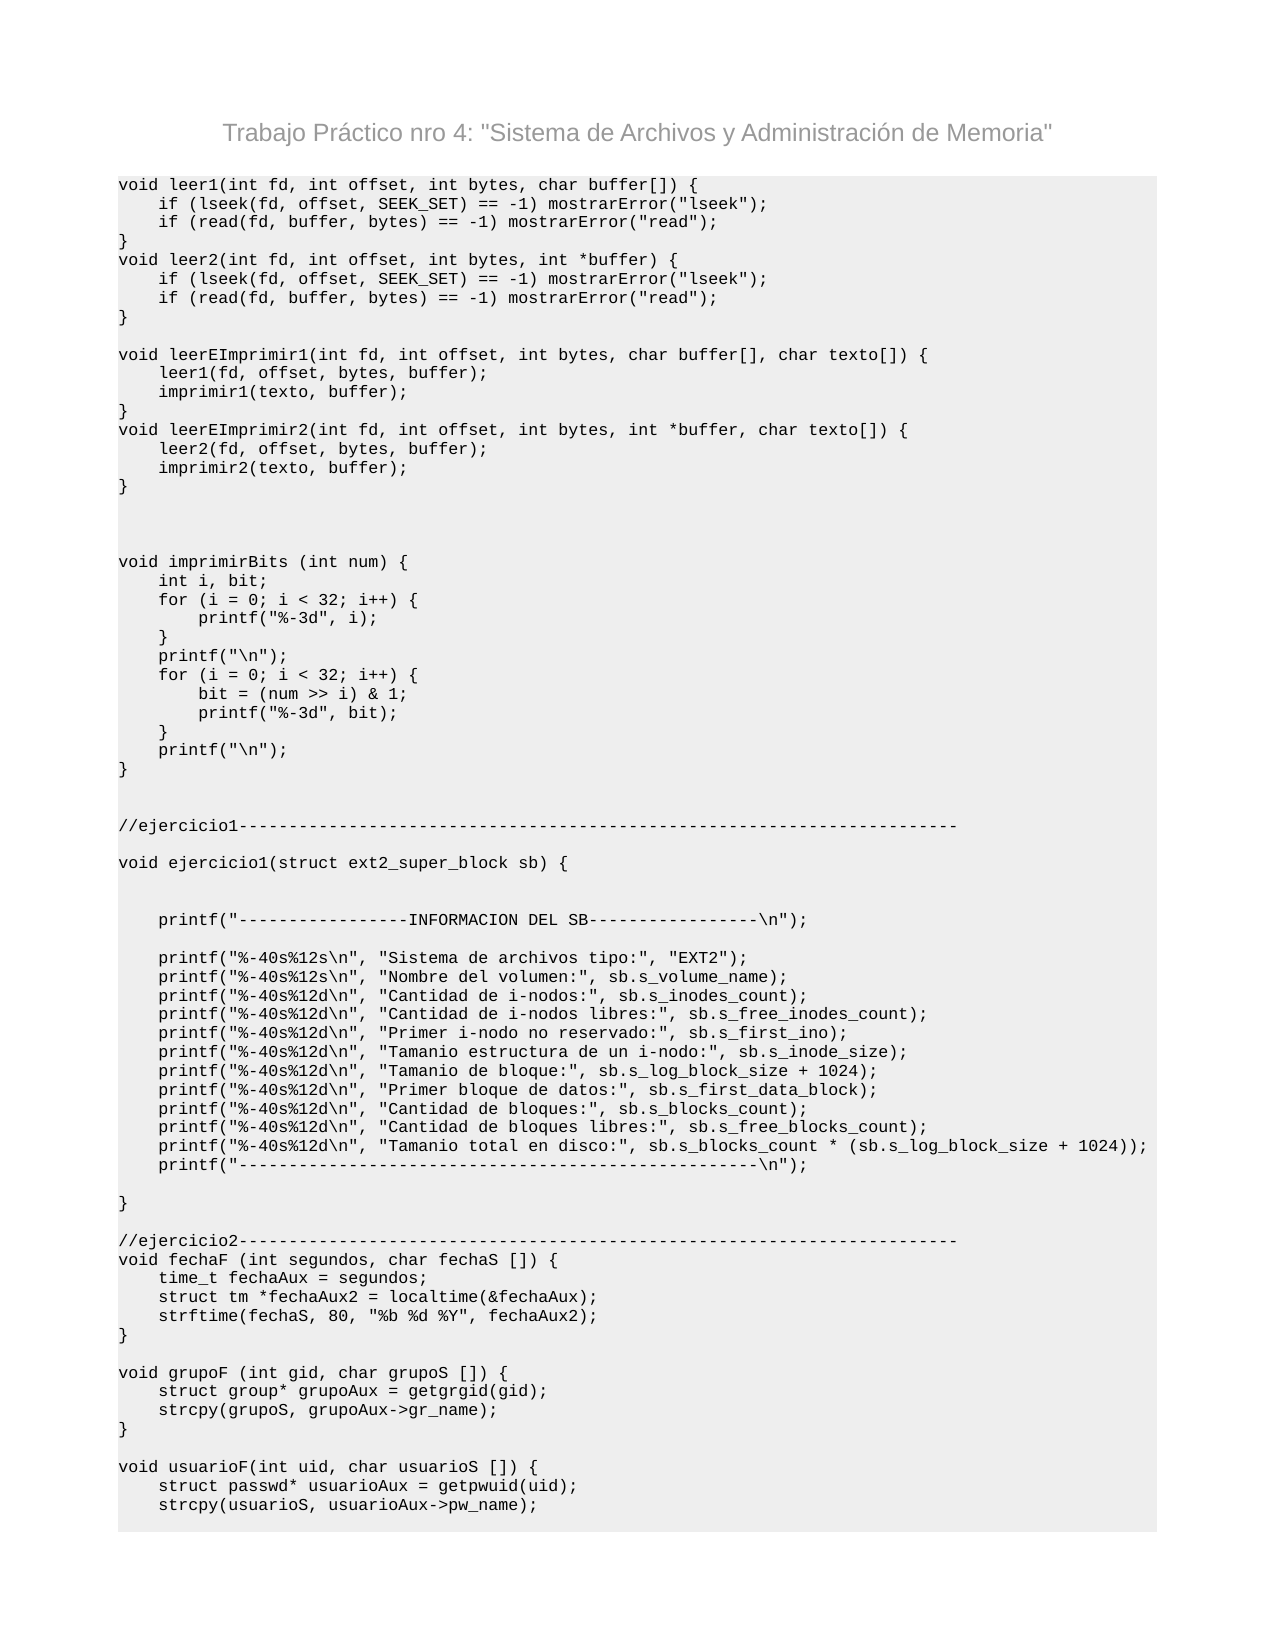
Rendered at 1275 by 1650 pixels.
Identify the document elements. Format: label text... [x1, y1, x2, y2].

text } [118, 403, 1157, 421]
text printf("%-3d", bit); [118, 704, 1157, 723]
text printf("%-40s%12d\n", "Tamanio estructura de un i-nodo:", sb.s_inode_size); [118, 1044, 1157, 1062]
text void imprimirBits (int num) { [118, 553, 1157, 572]
text bit = (num >> i) & 1; [118, 685, 1157, 704]
text } [118, 1326, 1157, 1345]
text } [118, 1194, 1157, 1213]
text printf("%-40s%12d\n", "Tamanio total en disco:", sb.s_blocks_count * (sb.s_log_block_size + 1024)); [118, 1138, 1157, 1157]
text printf("\n"); [118, 648, 1157, 667]
text void usuarioF(int uid, char usuarioS []) { [118, 1458, 1157, 1477]
text void fechaF (int segundos, char fechaS []) { [118, 1251, 1157, 1270]
text //ejercicio2------------------------------------------------------------------------ [118, 1232, 1157, 1251]
text imprimir1(texto, buffer); [118, 384, 1157, 403]
text strcpy(grupoS, grupoAux->gr_name); [118, 1402, 1157, 1421]
text void leerEImprimir2(int fd, int offset, int bytes, int *buffer, char texto[]) { [118, 421, 1157, 440]
text imprimir2(texto, buffer); [118, 459, 1157, 478]
text } [118, 233, 1157, 252]
text printf("----------------------------------------------------\n"); [118, 1157, 1157, 1176]
text printf("%-40s%12d\n", "Cantidad de i-nodos libres:", sb.s_free_inodes_count); [118, 1006, 1157, 1025]
text printf("%-40s%12d\n", "Cantidad de i-nodos:", sb.s_inodes_count); [118, 987, 1157, 1006]
text void leerEImprimir1(int fd, int offset, int bytes, char buffer[], char texto[]) { [118, 346, 1157, 365]
text if (lseek(fd, offset, SEEK_SET) == -1) mostrarError("lseek"); [118, 271, 1157, 289]
text for (i = 0; i < 32; i++) { [118, 591, 1157, 610]
text void leer2(int fd, int offset, int bytes, int *buffer) { [118, 252, 1157, 271]
text } [118, 723, 1157, 742]
text struct group* grupoAux = getgrgid(gid); [118, 1383, 1157, 1402]
text printf("%-40s%12d\n", "Tamanio de bloque:", sb.s_log_block_size + 1024); [118, 1062, 1157, 1081]
text strcpy(usuarioS, usuarioAux->pw_name); [118, 1496, 1157, 1515]
text //ejercicio1------------------------------------------------------------------------ [118, 817, 1157, 836]
text } [118, 761, 1157, 780]
text printf("-----------------INFORMACION DEL SB-----------------\n"); [118, 912, 1157, 931]
text if (lseek(fd, offset, SEEK_SET) == -1) mostrarError("lseek"); [118, 195, 1157, 214]
text strftime(fechaS, 80, "%b %d %Y", fechaAux2); [118, 1308, 1157, 1326]
text void grupoF (int gid, char grupoS []) { [118, 1364, 1157, 1383]
text printf("%-40s%12d\n", "Primer i-nodo no reservado:", sb.s_first_ino); [118, 1025, 1157, 1044]
text } [118, 308, 1157, 327]
text int i, bit; [118, 572, 1157, 591]
text leer2(fd, offset, bytes, buffer); [118, 440, 1157, 459]
text time_t fechaAux = segundos; [118, 1270, 1157, 1289]
text } [118, 1421, 1157, 1439]
text struct passwd* usuarioAux = getpwuid(uid); [118, 1477, 1157, 1496]
text void ejercicio1(struct ext2_super_block sb) { [118, 855, 1157, 874]
text printf("%-40s%12d\n", "Primer bloque de datos:", sb.s_first_data_block); [118, 1081, 1157, 1100]
text if (read(fd, buffer, bytes) == -1) mostrarError("read"); [118, 289, 1157, 308]
text void leer1(int fd, int offset, int bytes, char buffer[]) { [118, 176, 1157, 195]
text printf("%-40s%12d\n", "Cantidad de bloques libres:", sb.s_free_blocks_count); [118, 1119, 1157, 1138]
text if (read(fd, buffer, bytes) == -1) mostrarError("read"); [118, 214, 1157, 233]
text leer1(fd, offset, bytes, buffer); [118, 365, 1157, 384]
text } [118, 629, 1157, 648]
text printf("\n"); [118, 742, 1157, 761]
text printf("%-40s%12s\n", "Nombre del volumen:", sb.s_volume_name); [118, 968, 1157, 987]
text printf("%-40s%12s\n", "Sistema de archivos tipo:", "EXT2"); [118, 949, 1157, 968]
text for (i = 0; i < 32; i++) { [118, 667, 1157, 685]
text struct tm *fechaAux2 = localtime(&fechaAux); [118, 1289, 1157, 1308]
text printf("%-3d", i); [118, 610, 1157, 629]
text } [118, 478, 1157, 497]
text printf("%-40s%12d\n", "Cantidad de bloques:", sb.s_blocks_count); [118, 1100, 1157, 1119]
